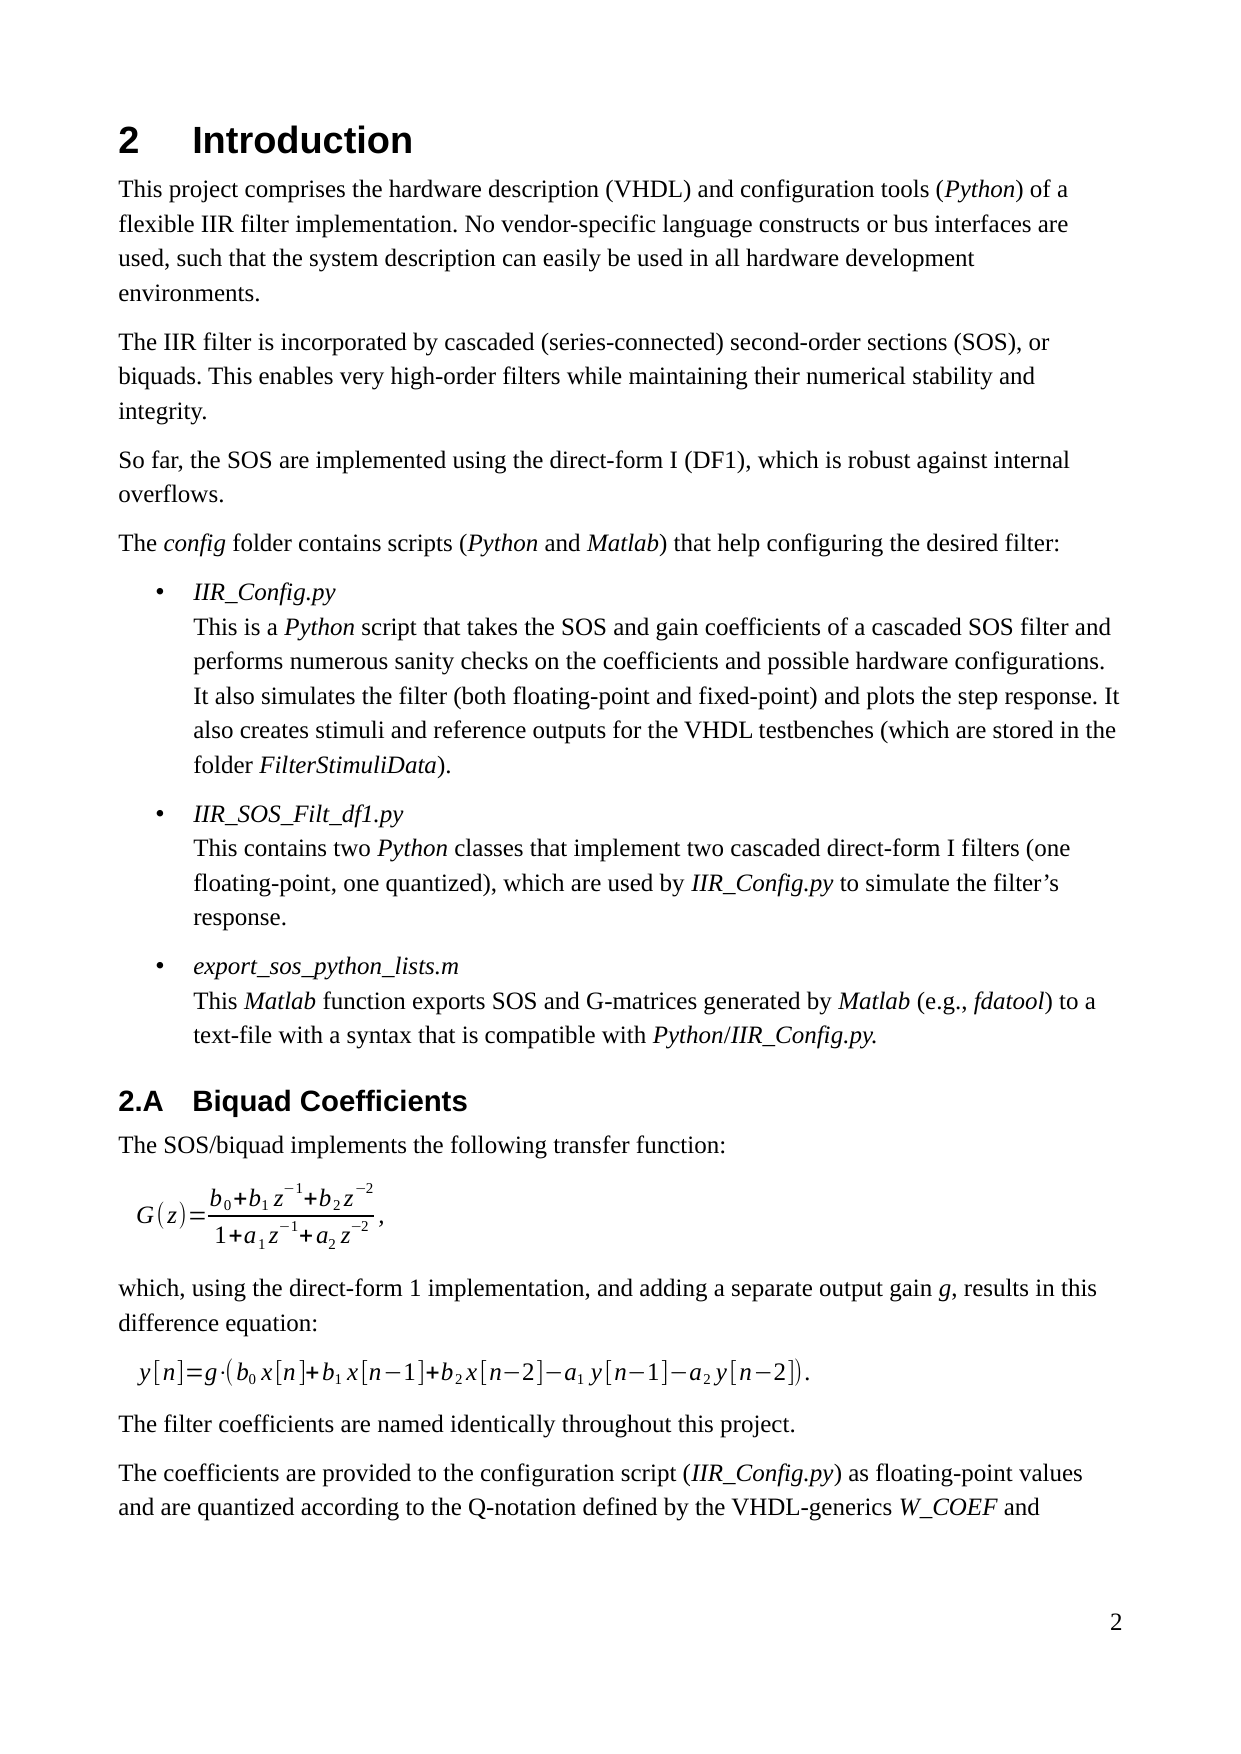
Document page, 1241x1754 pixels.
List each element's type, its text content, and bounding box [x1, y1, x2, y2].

text This project comprises the hardware description (VHDL) and configuration tools (Python) of a flexible IIR filter implementation. No vendor-specific language constructs or bus interfaces are used, such that the system description can easily be used in all hardware development environments. [118, 174, 1122, 306]
list IIR_Config.py This is a Python script that takes the SOS and gain coefficients of a cascaded SOS filter and performs numerous sanity checks on the coefficients and possible hardware configurations. It also simulates the filter (both floating-point and fixed-point) and plots the step response. It also creates stimuli and reference outputs for the VHDL testbenches (which are stored in the folder FilterStimuliData). [156, 577, 1122, 778]
text which, using the direct-form 1 implementation, and adding a separate output gain g, results in this difference equation: [118, 1273, 1122, 1336]
text The filter coefficients are named identically throughout this project. [118, 1409, 1122, 1438]
text So far, the SOS are implemented using the direct-form I (DF1), which is robust against internal overflows. [118, 445, 1122, 508]
text The config folder contains scripts (Python and Matlab) that help configuring the desired filter: [118, 528, 1122, 557]
subtitle Introduction [118, 118, 1122, 162]
text The IIR filter is incorporated by cascaded (series-connected) second-order sections (SOS), or biquads. This enables very high-order filters while maintaining their numerical stability and integrity. [118, 327, 1122, 424]
text The coefficients are provided to the configuration script (IIR_Config.py) as floating-point values and are quantized according to the Q-notation defined by the VHDL-generics W_COEF and [118, 1458, 1122, 1521]
list export_sos_python_lists.m This Matlab function exports SOS and G-matrices generated by Matlab (e.g., fdatool) to a text-file with a syntax that is compatible with Python/IIR_Config.py. [156, 951, 1122, 1049]
subtitle Biquad Coefficients [118, 1084, 1122, 1118]
text The SOS/biquad implements the following transfer function: [118, 1130, 1122, 1159]
list IIR_SOS_Filt_df1.py This contains two Python classes that implement two cascaded direct-form I filters (one floating-point, one quantized), which are used by IIR_Config.py to simulate the filter’s response. [156, 799, 1122, 931]
